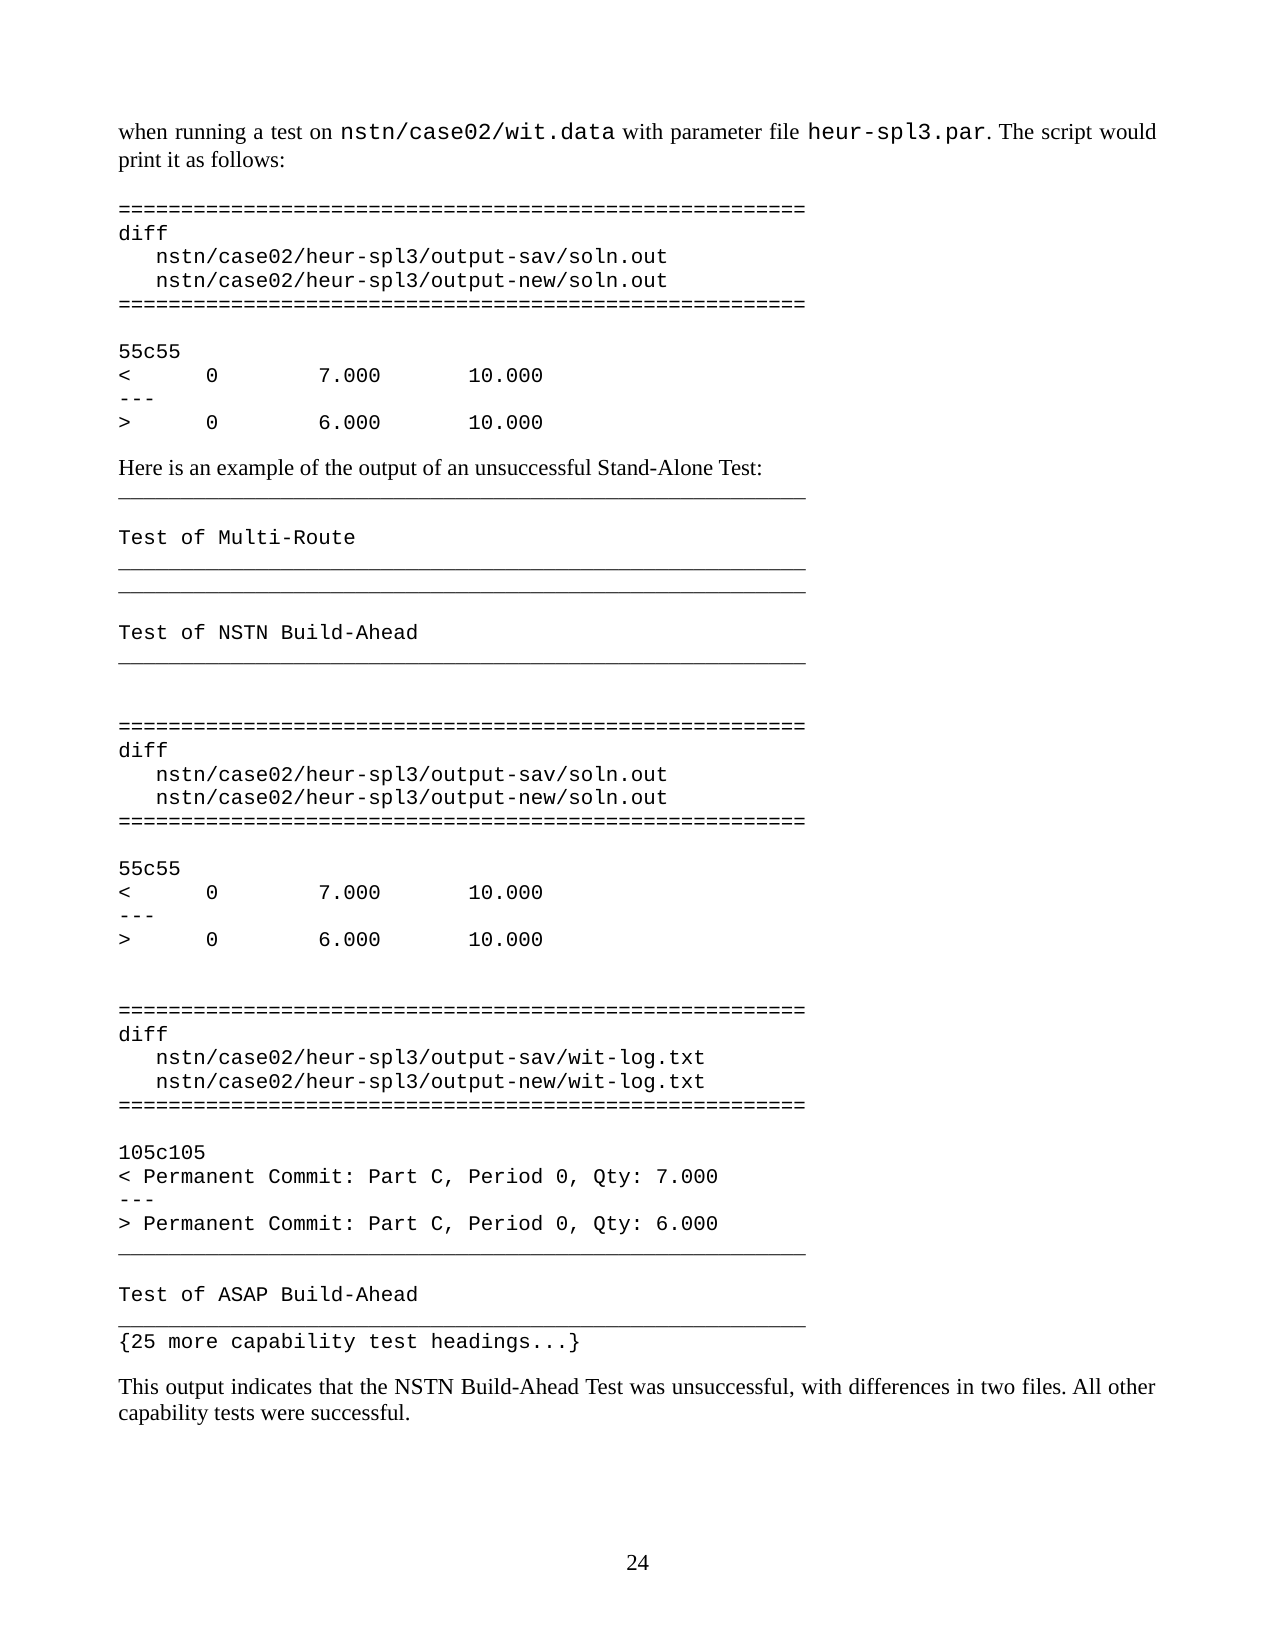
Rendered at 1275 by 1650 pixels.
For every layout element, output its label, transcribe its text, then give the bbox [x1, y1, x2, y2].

text --- [118, 388, 1157, 412]
text Here is an example of the output of an unsuccessful Stand-Alone Test: [118, 453, 1157, 480]
text > Permanent Commit: Part C, Period 0, Qty: 6.000 [118, 1213, 1157, 1237]
text _______________________________________________________ [118, 1307, 1157, 1331]
text Test of NSTN Build-Ahead [118, 622, 1157, 645]
text _______________________________________________________ [118, 645, 1157, 669]
text --- [118, 1189, 1157, 1213]
text _______________________________________________________ [118, 480, 1157, 503]
text ======================================================= [118, 716, 1157, 740]
text nstn/case02/heur-spl3/output-sav/wit-log.txt [118, 1047, 1157, 1071]
text ======================================================= [118, 811, 1157, 834]
text ======================================================= [118, 1095, 1157, 1118]
text _______________________________________________________ [118, 1237, 1157, 1260]
text 55c55 [118, 341, 1157, 364]
text ======================================================= [118, 199, 1157, 223]
text 55c55 [118, 858, 1157, 882]
text diff [118, 1024, 1157, 1047]
text < Permanent Commit: Part C, Period 0, Qty: 7.000 [118, 1166, 1157, 1189]
text diff [118, 740, 1157, 764]
text nstn/case02/heur-spl3/output-new/soln.out [118, 270, 1157, 294]
text ======================================================= [118, 1000, 1157, 1024]
text nstn/case02/heur-spl3/output-new/wit-log.txt [118, 1071, 1157, 1095]
text > 0 6.000 10.000 [118, 412, 1157, 436]
text > 0 6.000 10.000 [118, 929, 1157, 953]
text when running a test on nstn/case02/wit.data with parameter file heur-spl3.par. The script would print it as follows: [118, 118, 1157, 173]
text nstn/case02/heur-spl3/output-new/soln.out [118, 787, 1157, 811]
text 105c105 [118, 1142, 1157, 1166]
text diff [118, 223, 1157, 246]
text < 0 7.000 10.000 [118, 882, 1157, 906]
text nstn/case02/heur-spl3/output-sav/soln.out [118, 764, 1157, 787]
text Test of ASAP Build-Ahead [118, 1284, 1157, 1307]
text _______________________________________________________ [118, 551, 1157, 574]
text This output indicates that the NSTN Build-Ahead Test was unsuccessful, with differences in two files. All other capability tests were successful. [118, 1373, 1157, 1426]
text nstn/case02/heur-spl3/output-sav/soln.out [118, 246, 1157, 270]
text {25 more capability test headings...} [118, 1331, 1157, 1355]
text Test of Multi-Route [118, 527, 1157, 551]
text _______________________________________________________ [118, 574, 1157, 598]
text ======================================================= [118, 294, 1157, 317]
text --- [118, 906, 1157, 929]
text < 0 7.000 10.000 [118, 364, 1157, 388]
